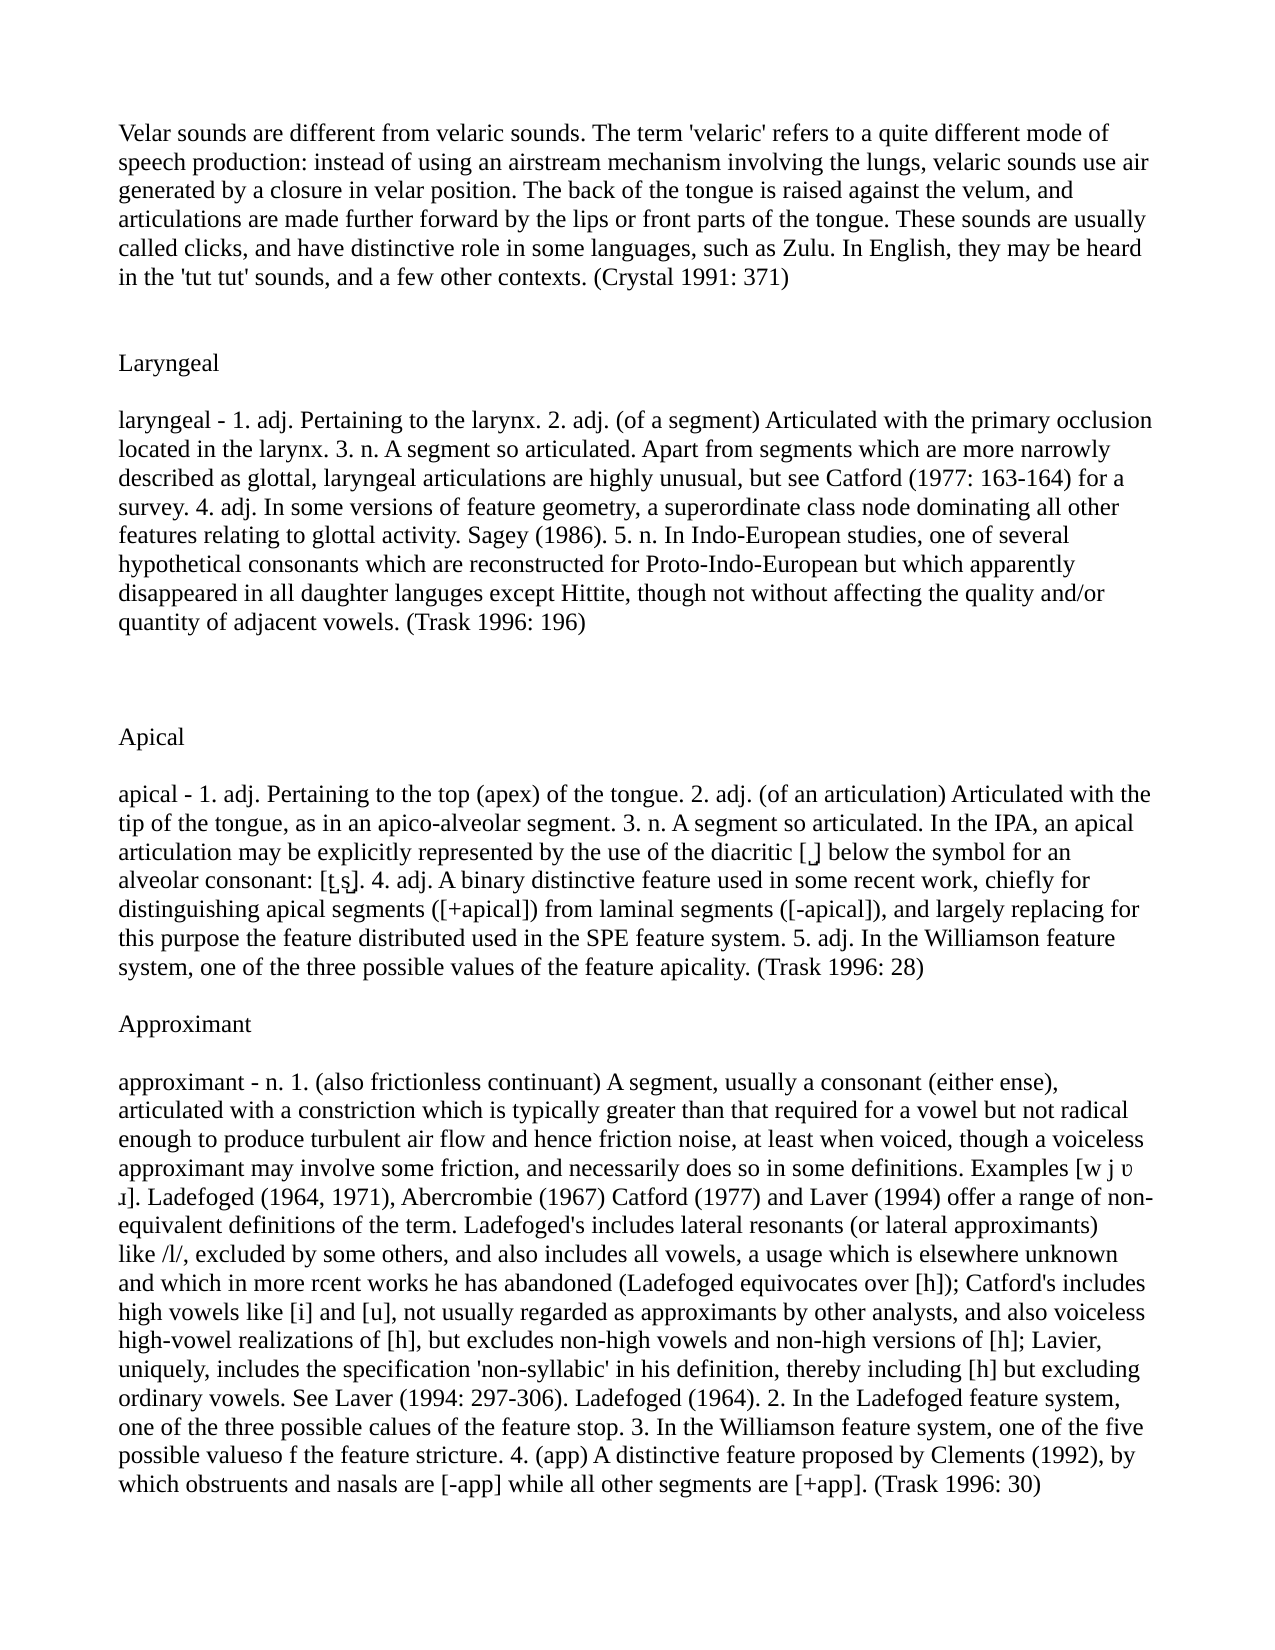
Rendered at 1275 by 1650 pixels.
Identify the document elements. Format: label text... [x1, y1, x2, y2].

text Apical [118, 722, 1157, 751]
text Approximant [118, 1009, 1157, 1038]
text laryngeal - 1. adj. Pertaining to the larynx. 2. adj. (of a segment) Articulated with the primary occlusion located in the larynx. 3. n. A segment so articulated. Apart from segments which are more narrowly described as glottal, laryngeal articulations are highly unusual, but see Catford (1977: 163-164) for a survey. 4. adj. In some versions of feature geometry, a superordinate class node dominating all other features relating to glottal activity. Sagey (1986). 5. n. In Indo-European studies, one of several hypothetical consonants which are reconstructed for Proto-Indo-European but which apparently disappeared in all daughter languges except Hittite, though not without affecting the quality and/or quantity of adjacent vowels. (Trask 1996: 196) [118, 406, 1157, 636]
text approximant - n. 1. (also frictionless continuant) A segment, usually a consonant (either ense), articulated with a constriction which is typically greater than that required for a vowel but not radical enough to produce turbulent air flow and hence friction noise, at least when voiced, though a voiceless approximant may involve some friction, and necessarily does so in some definitions. Examples [w j ʋ ɹ]. Ladefoged (1964, 1971), Abercrombie (1967) Catford (1977) and Laver (1994) offer a range of non-equivalent definitions of the term. Ladefoged's includes lateral resonants (or lateral approximants) like /l/, excluded by some others, and also includes all vowels, a usage which is elsewhere unknown and which in more rcent works he has abandoned (Ladefoged equivocates over [h]); Catford's includes high vowels like [i] and [u], not usually regarded as approximants by other analysts, and also voiceless high-vowel realizations of [h], but excludes non-high vowels and non-high versions of [h]; Lavier, uniquely, includes the specification 'non-syllabic' in his definition, thereby including [h] but excluding ordinary vowels. See Laver (1994: 297-306). Ladefoged (1964). 2. In the Ladefoged feature system, one of the three possible calues of the feature stop. 3. In the Williamson feature system, one of the five possible valueso f the feature stricture. 4. (app) A distinctive feature proposed by Clements (1992), by which obstruents and nasals are [-app] while all other segments are [+app]. (Trask 1996: 30) [118, 1067, 1157, 1498]
text Laryngeal [118, 348, 1157, 377]
text Velar sounds are different from velaric sounds. The term 'velaric' refers to a quite different mode of speech production: instead of using an airstream mechanism involving the lungs, velaric sounds use air generated by a closure in velar position. The back of the tongue is raised against the velum, and articulations are made further forward by the lips or front parts of the tongue. These sounds are usually called clicks, and have distinctive role in some languages, such as Zulu. In English, they may be heard in the 'tut tut' sounds, and a few other contexts. (Crystal 1991: 371) [118, 118, 1157, 291]
text apical - 1. adj. Pertaining to the top (apex) of the tongue. 2. adj. (of an articulation) Articulated with the tip of the tongue, as in an apico-alveolar segment. 3. n. A segment so articulated. In the IPA, an apical articulation may be explicitly represented by the use of the diacritic [ ̺] below the symbol for an alveolar consonant: [t̺ s̺]. 4. adj. A binary distinctive feature used in some recent work, chiefly for distinguishing apical segments ([+apical]) from laminal segments ([-apical]), and largely replacing for this purpose the feature distributed used in the SPE feature system. 5. adj. In the Williamson feature system, one of the three possible values of the feature apicality. (Trask 1996: 28) [118, 779, 1157, 981]
